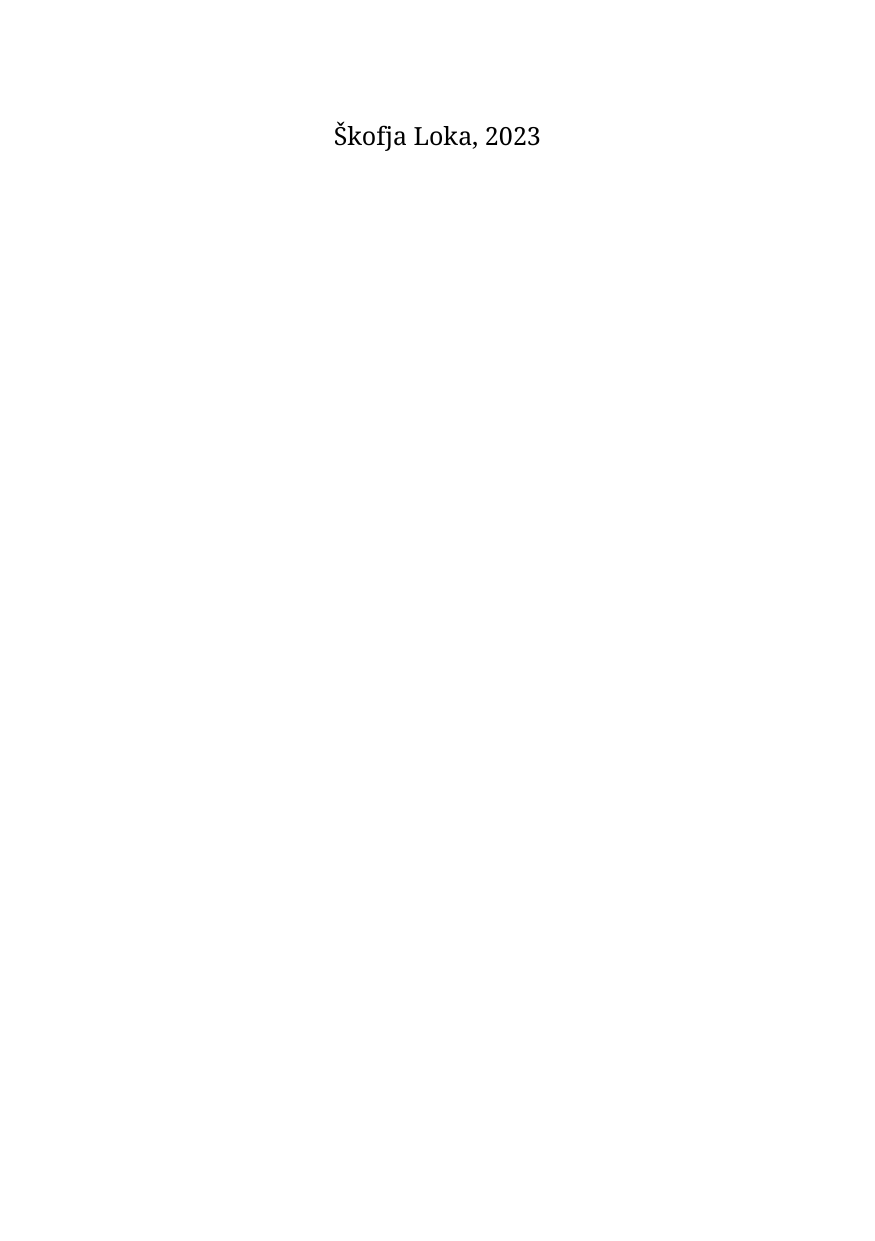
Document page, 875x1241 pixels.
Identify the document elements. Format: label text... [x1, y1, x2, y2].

text Škofja Loka, 2023 [118, 118, 756, 152]
